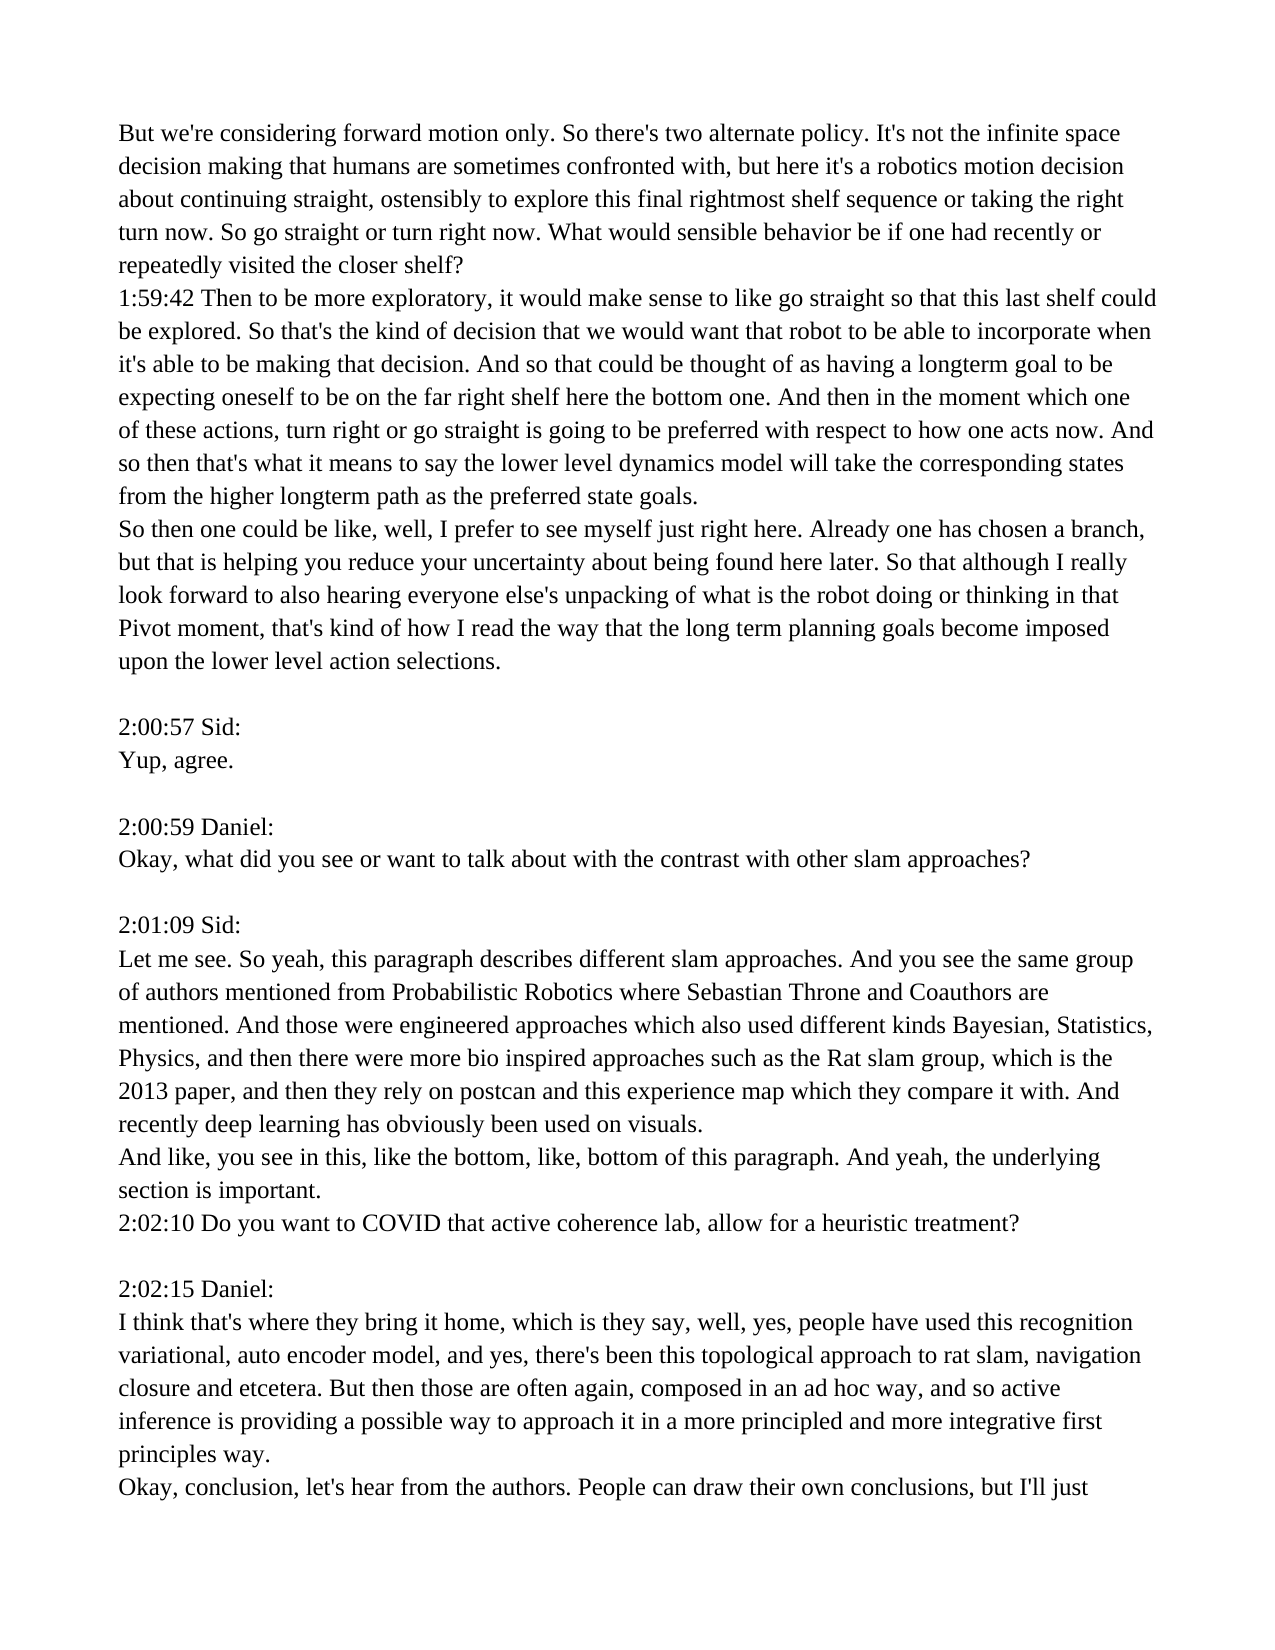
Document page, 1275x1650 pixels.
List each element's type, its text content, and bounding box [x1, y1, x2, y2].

text 2:02:15 Daniel: [118, 1274, 1157, 1303]
text But we're considering forward motion only. So there's two alternate policy. It's not the infinite space decision making that humans are sometimes confronted with, but here it's a robotics motion decision about continuing straight, ostensibly to explore this final rightmost shelf sequence or taking the right turn now. So go straight or turn right now. What would sensible behavior be if one had recently or repeatedly visited the closer shelf? [118, 118, 1157, 279]
text And like, you see in this, like the bottom, like, bottom of this paragraph. And yeah, the underlying section is important. [118, 1142, 1157, 1203]
text So then one could be like, well, I prefer to see myself just right here. Already one has chosen a branch, but that is helping you reduce your uncertainty about being found here later. So that although I really look forward to also hearing everyone else's unpacking of what is the robot doing or thinking in that Pivot moment, that's kind of how I read the way that the long term planning goals become imposed upon the lower level action selections. [118, 514, 1157, 675]
text Okay, conclusion, let's hear from the authors. People can draw their own conclusions, but I'll just [118, 1472, 1157, 1501]
text 2:00:59 Daniel: [118, 812, 1157, 840]
text Okay, what did you see or want to talk about with the contrast with other slam approaches? [118, 844, 1157, 873]
text Yup, agree. [118, 746, 1157, 774]
text I think that's where they bring it home, which is they say, well, yes, people have used this recognition variational, auto encoder model, and yes, there's been this topological approach to rat slam, navigation closure and etcetera. But then those are often again, composed in an ad hoc way, and so active inference is providing a possible way to approach it in a more principled and more integrative first principles way. [118, 1307, 1157, 1468]
text 2:02:10 Do you want to COVID that active coherence lab, allow for a heuristic treatment? [118, 1208, 1157, 1237]
text 2:01:09 Sid: [118, 911, 1157, 939]
text 2:00:57 Sid: [118, 712, 1157, 741]
text 1:59:42 Then to be more exploratory, it would make sense to like go straight so that this last shelf could be explored. So that's the kind of decision that we would want that robot to be able to incorporate when it's able to be making that decision. And so that could be thought of as having a longterm goal to be expecting oneself to be on the far right shelf here the bottom one. And then in the moment which one of these actions, turn right or go straight is going to be preferred with respect to how one acts now. And so then that's what it means to say the lower level dynamics model will take the corresponding states from the higher longterm path as the preferred state goals. [118, 283, 1157, 510]
text Let me see. So yeah, this paragraph describes different slam approaches. And you see the same group of authors mentioned from Probabilistic Robotics where Sebastian Throne and Coauthors are mentioned. And those were engineered approaches which also used different kinds Bayesian, Statistics, Physics, and then there were more bio inspired approaches such as the Rat slam group, which is the 2013 paper, and then they rely on postcan and this experience map which they compare it with. And recently deep learning has obviously been used on visuals. [118, 944, 1157, 1137]
